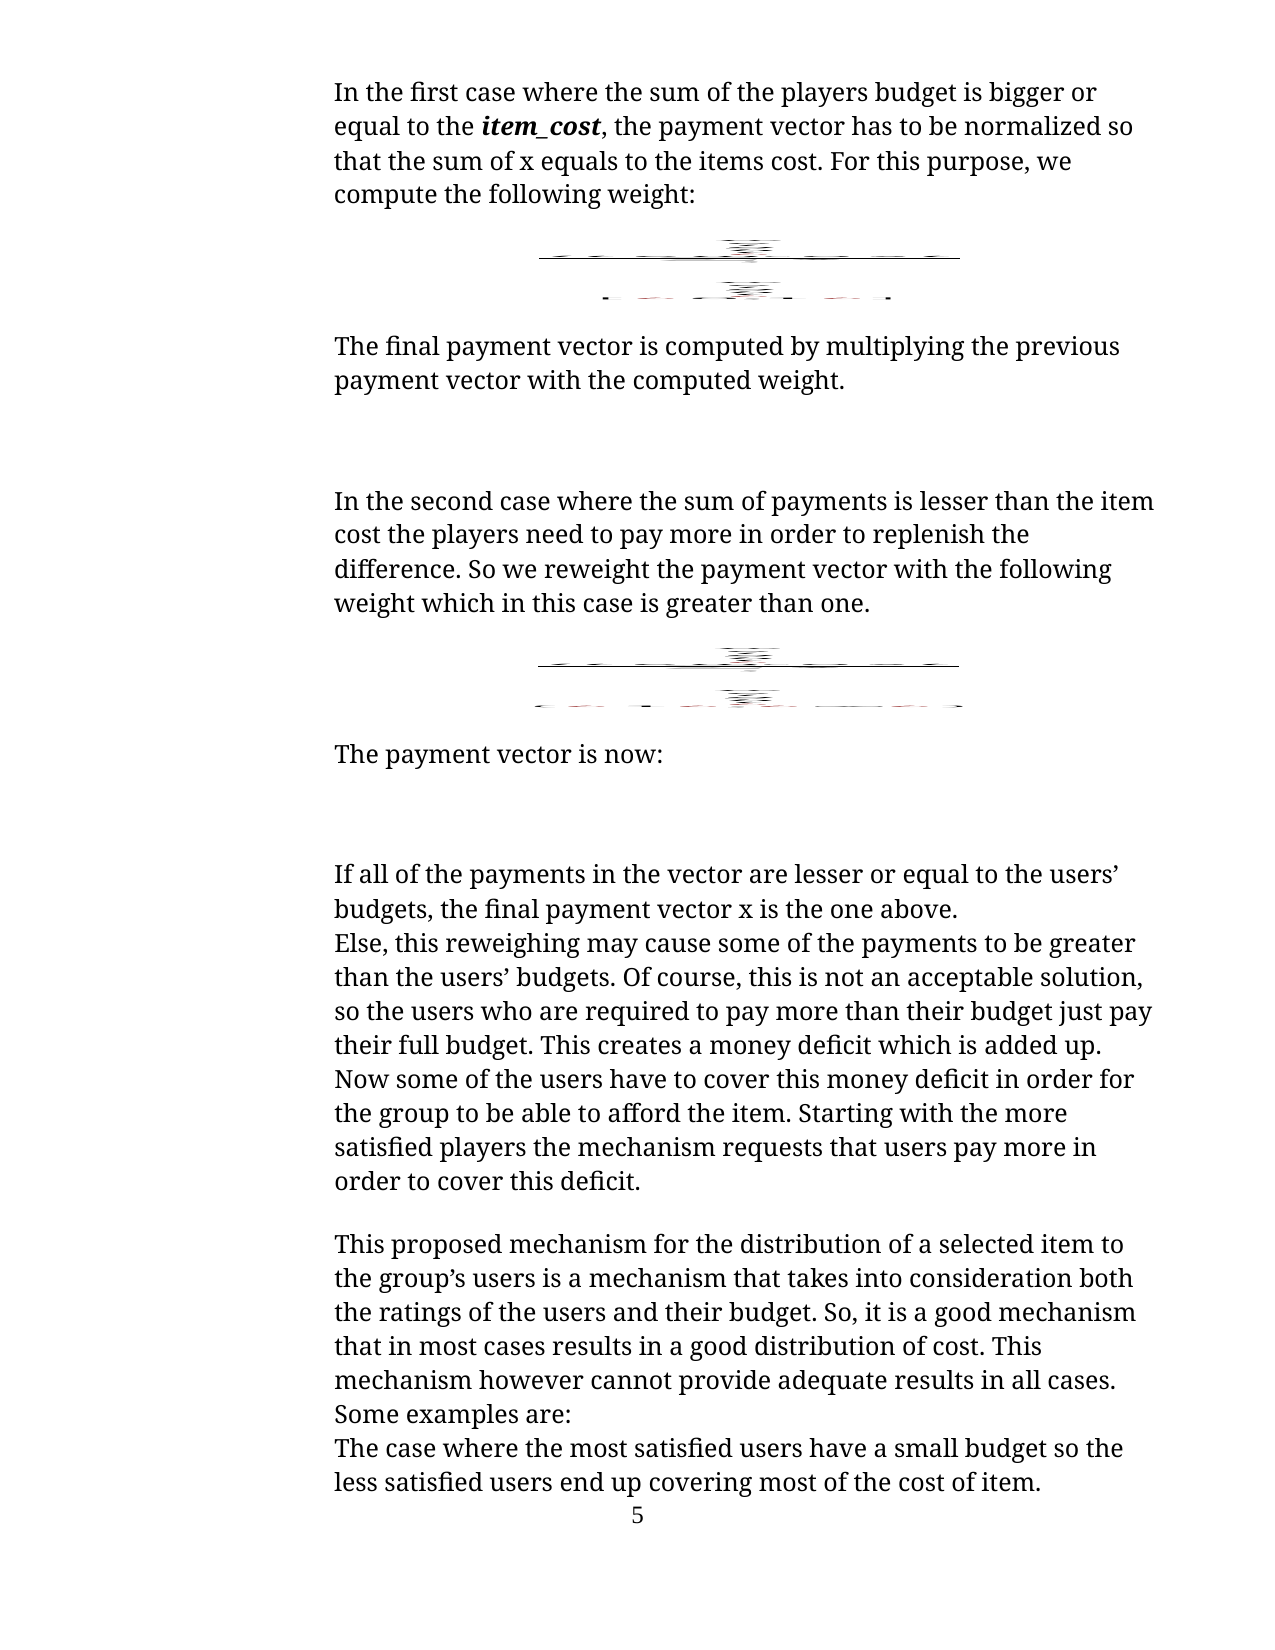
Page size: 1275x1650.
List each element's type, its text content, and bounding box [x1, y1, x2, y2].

text The final payment vector is computed by multiplying the previous payment vector with the computed weight. [334, 329, 1162, 397]
text Else, this reweighing may cause some of the payments to be greater than the users’ budgets. Of course, this is not an acceptable solution, so the users who are required to pay more than their budget just pay their full budget. This creates a money deficit which is added up. Now some of the users have to cover this money deficit in order for the group to be able to afford the item. Starting with the more satisfied players the mechanism requests that users pay more in order to cover this deficit. [334, 925, 1162, 1198]
text If all of the payments in the vector are lesser or equal to the users’ budgets, the final payment vector x is the one above. [334, 857, 1162, 925]
text In the first case where the sum of the players budget is bigger or equal to the item_cost, the payment vector has to be normalized so that the sum of x equals to the items cost. For this purpose, we compute the following weight: [334, 75, 1162, 211]
text The case where the most satisfied users have a small budget so the less satisfied users end up covering most of the cost of item. [334, 1431, 1162, 1499]
text The payment vector is now: [334, 737, 1162, 771]
text In the second case where the sum of payments is lesser than the item cost the players need to pay more in order to replenish the difference. So we reweight the payment vector with the following weight which in this case is greater than one. [334, 483, 1162, 619]
text This proposed mechanism for the distribution of a selected item to the group’s users is a mechanism that takes into consideration both the ratings of the users and their budget. So, it is a good mechanism that in most cases results in a good distribution of cost. This mechanism however cannot provide adequate results in all cases. Some examples are: [334, 1227, 1162, 1431]
